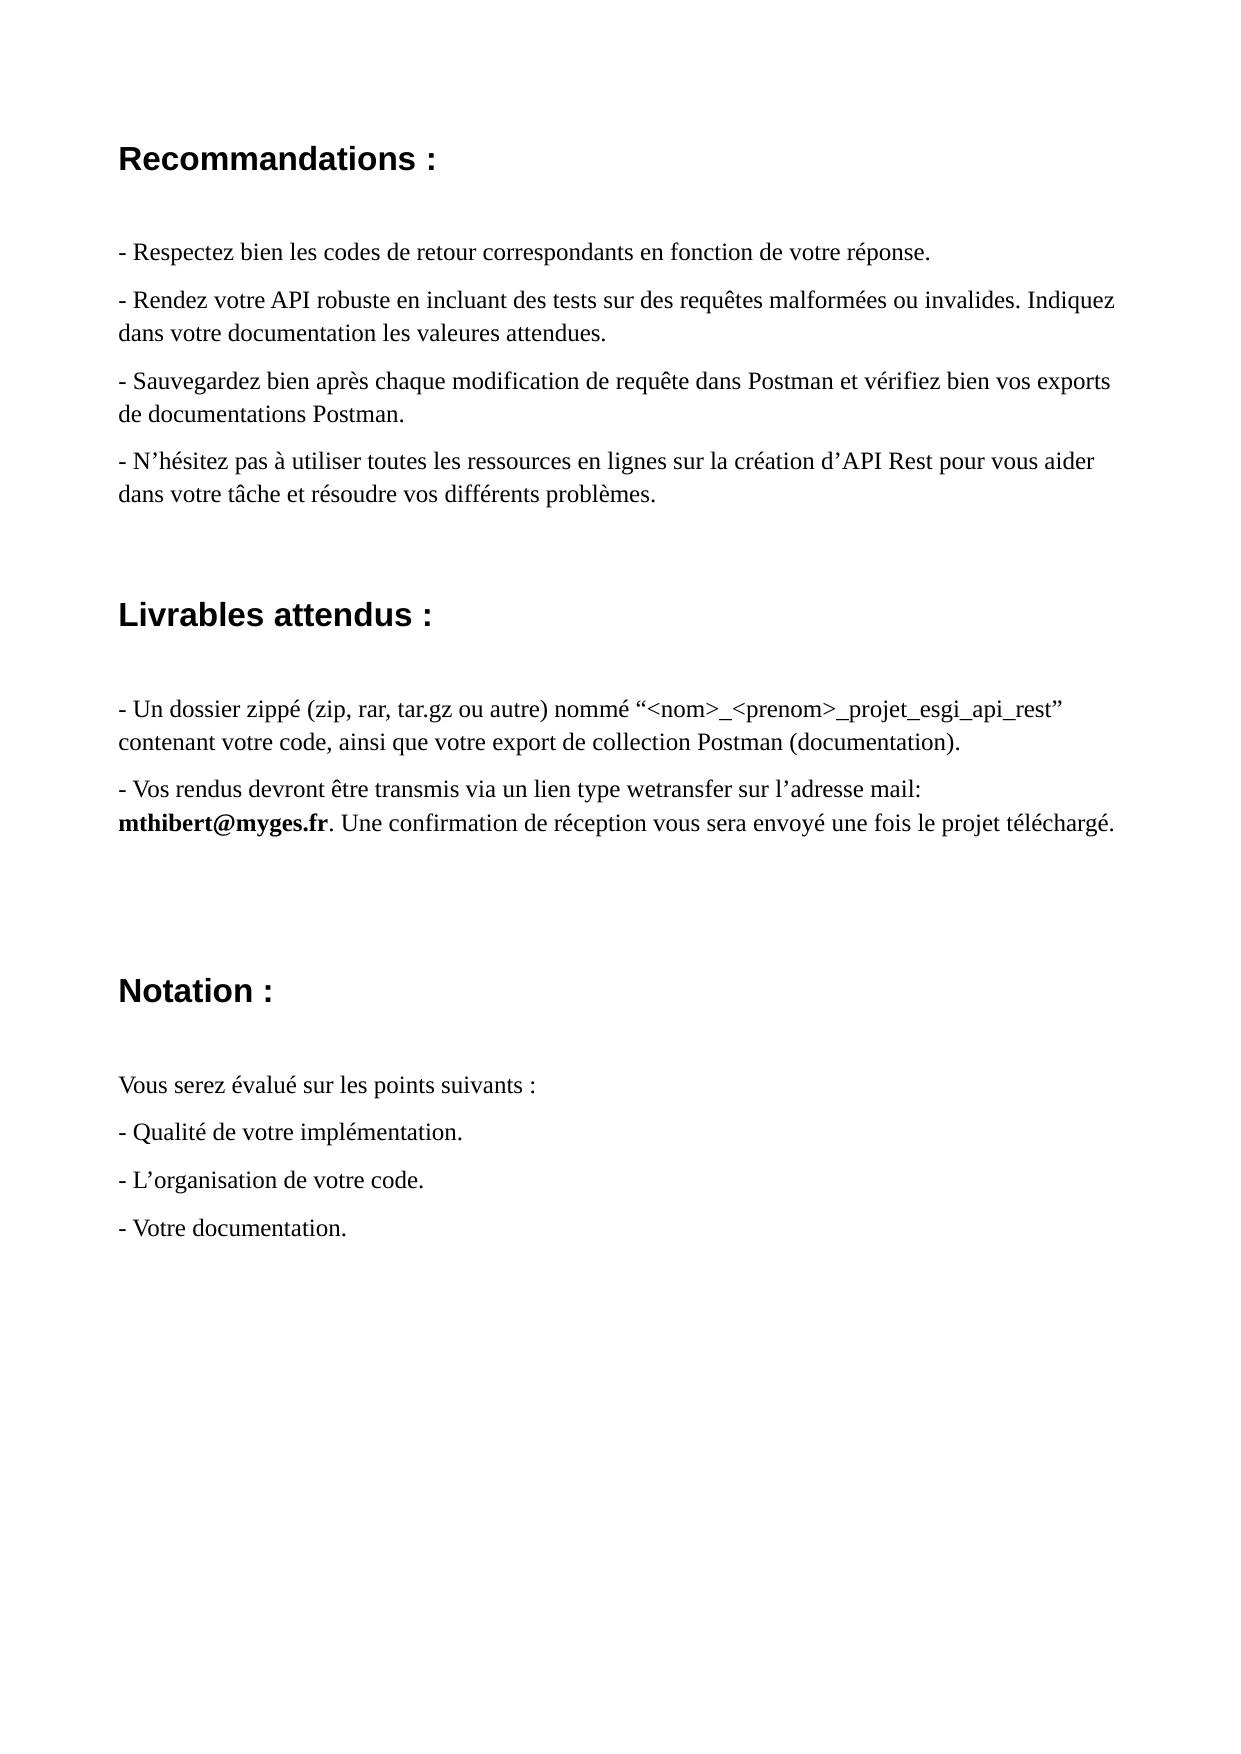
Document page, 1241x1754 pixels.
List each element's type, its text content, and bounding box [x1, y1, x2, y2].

text - Un dossier zippé (zip, rar, tar.gz ou autre) nommé “<nom>_<prenom>_projet_esgi_api_rest” contenant votre code, ainsi que votre export de collection Postman (documentation). [118, 694, 1122, 756]
text - N’hésitez pas à utiliser toutes les ressources en lignes sur la création d’API Rest pour vous aider dans votre tâche et résoudre vos différents problèmes. [118, 446, 1122, 508]
text Vous serez évalué sur les points suivants : [118, 1070, 1122, 1098]
subtitle Livrables attendus : [118, 595, 1122, 634]
subtitle Recommandations : [118, 139, 1122, 177]
text - Votre documentation. [118, 1213, 1122, 1241]
subtitle Notation : [118, 971, 1122, 1010]
text - Sauvegardez bien après chaque modification de requête dans Postman et vérifiez bien vos exports de documentations Postman. [118, 366, 1122, 427]
text - Rendez votre API robuste en incluant des tests sur des requêtes malformées ou invalides. Indiquez dans votre documentation les valeures attendues. [118, 285, 1122, 347]
text - L’organisation de votre code. [118, 1165, 1122, 1194]
text - Respectez bien les codes de retour correspondants en fonction de votre réponse. [118, 237, 1122, 266]
text - Vos rendus devront être transmis via un lien type wetransfer sur l’adresse mail: mthibert@myges.fr. Une confirmation de réception vous sera envoyé une fois le projet téléchargé. [118, 774, 1122, 836]
text - Qualité de votre implémentation. [118, 1117, 1122, 1146]
